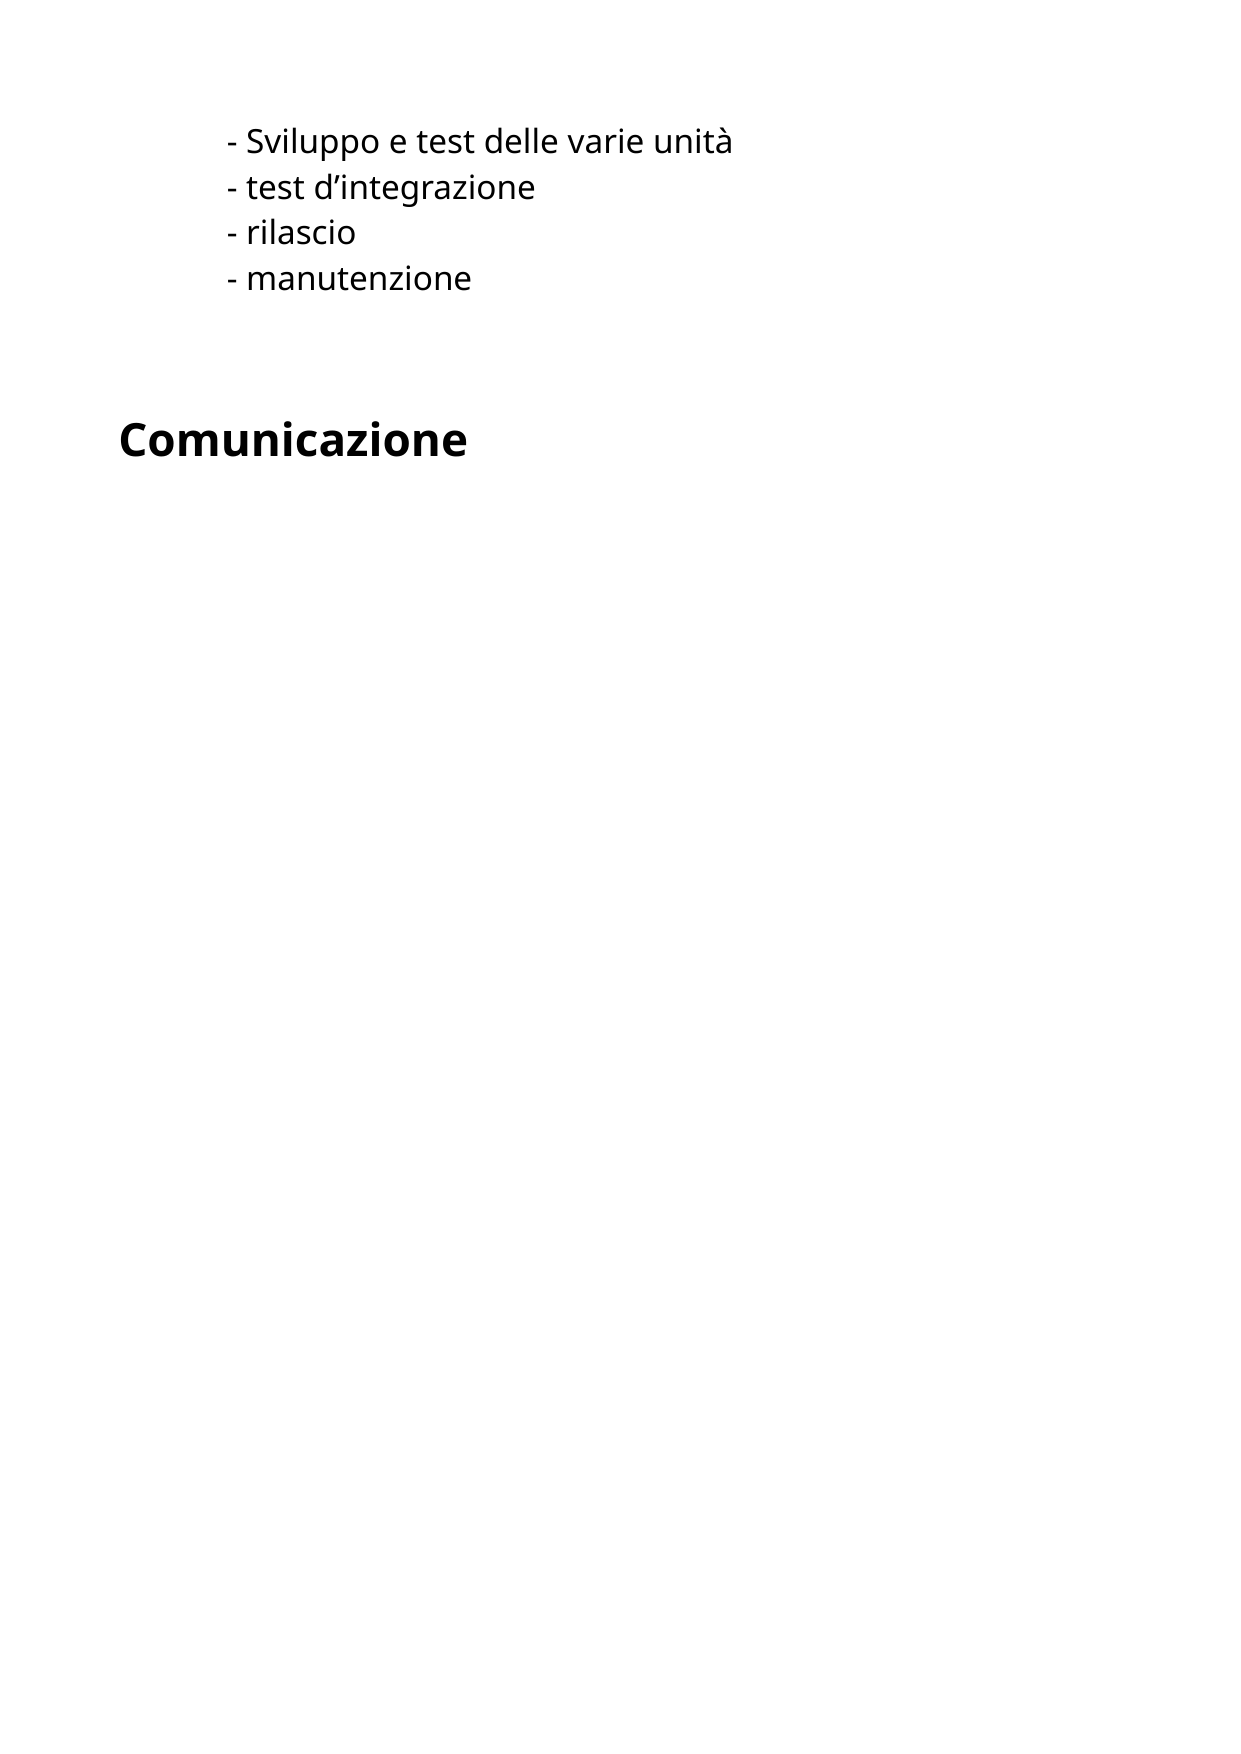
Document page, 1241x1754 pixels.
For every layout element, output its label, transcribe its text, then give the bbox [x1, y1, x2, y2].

text - rilascio [118, 209, 1122, 254]
text - manutenzione [118, 254, 1122, 300]
text - Sviluppo e test delle varie unità [118, 118, 1122, 163]
text Comunicazione [118, 408, 1122, 470]
text - test d’integrazione [118, 163, 1122, 209]
